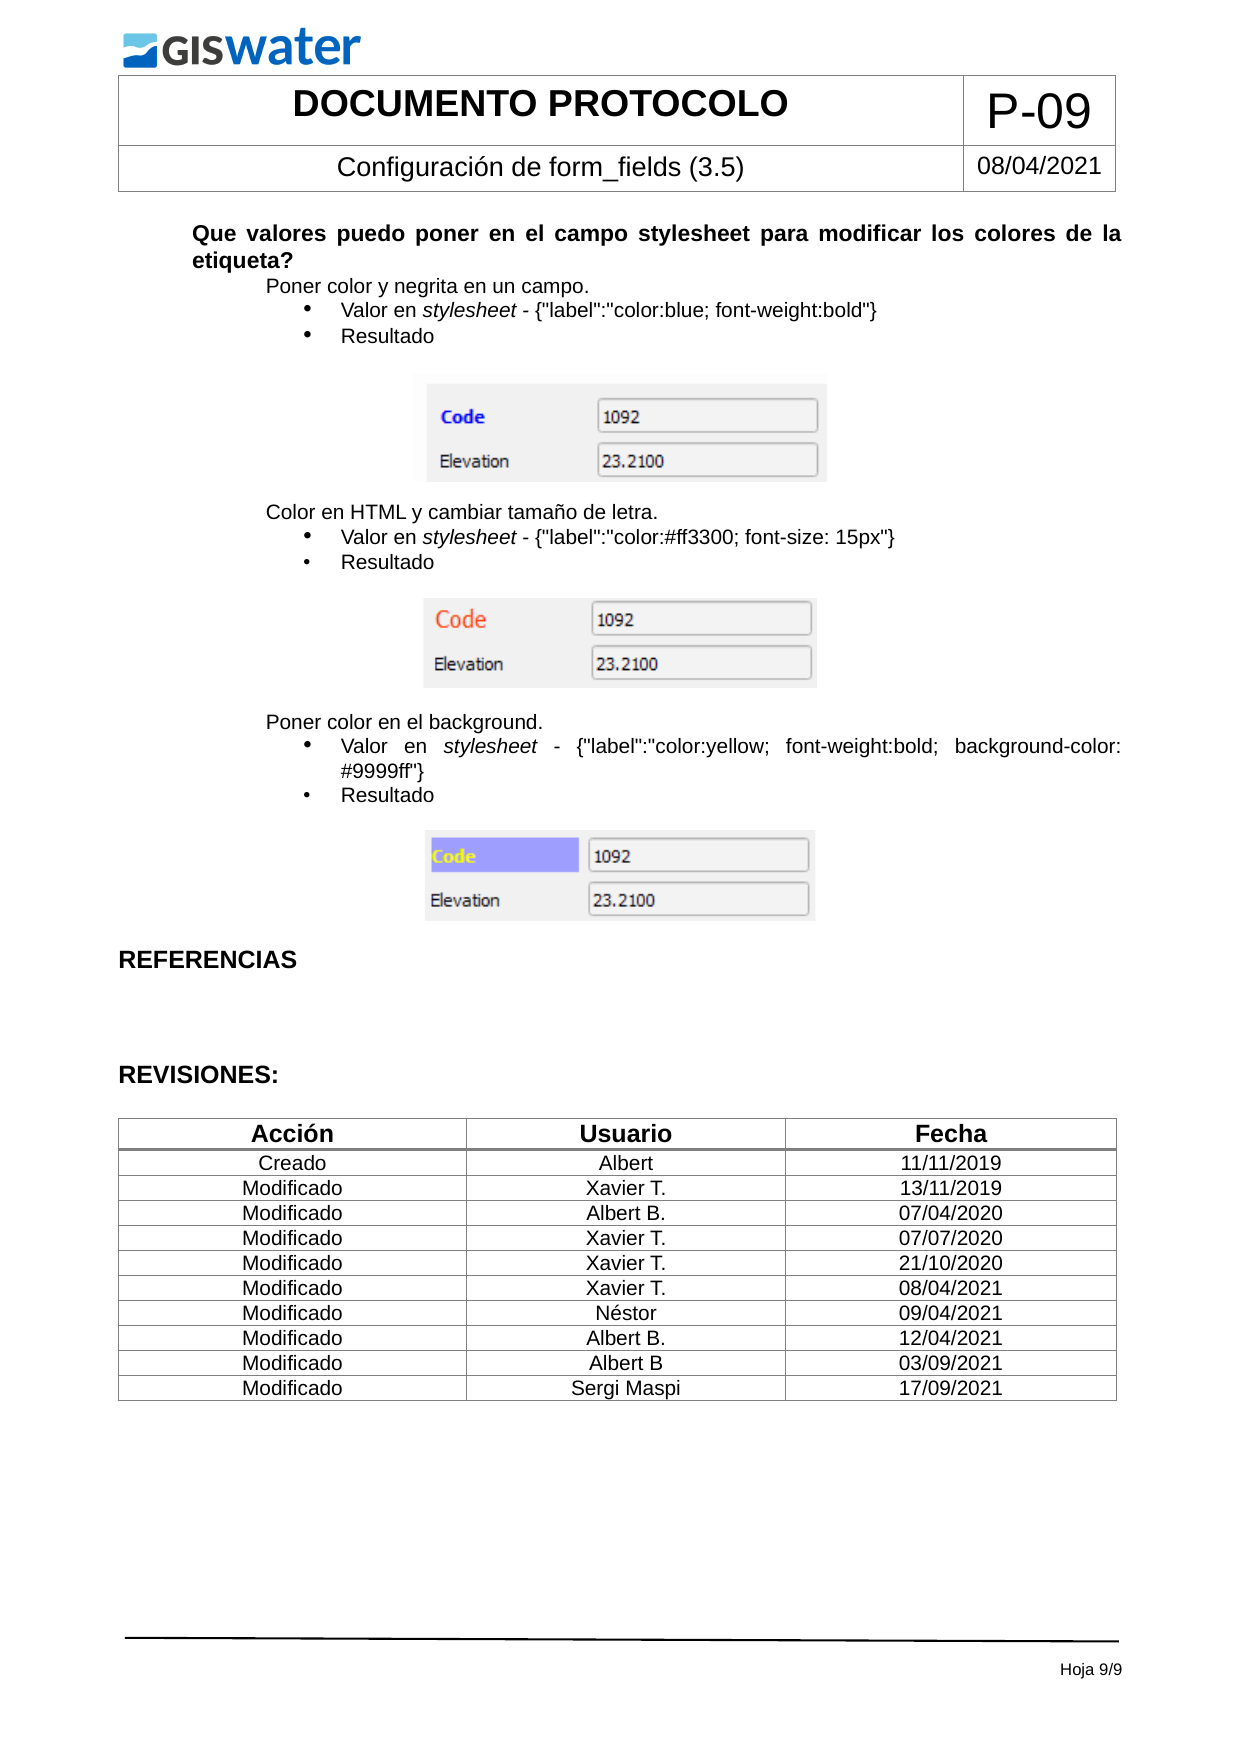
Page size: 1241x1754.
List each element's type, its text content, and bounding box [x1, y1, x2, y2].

list Valor en stylesheet - {"label":"color:yellow; font-weight:bold; background-color: #9999ff"} [303, 733, 1122, 782]
table_cell 09/04/2021 [786, 1301, 1116, 1325]
table_cell Modificado [119, 1301, 466, 1325]
table_cell Modificado [119, 1251, 466, 1275]
table_cell 11/11/2019 [786, 1151, 1116, 1175]
list Resultado [303, 782, 1122, 806]
table_cell Modificado [119, 1326, 466, 1350]
table_cell Xavier T. [467, 1276, 785, 1300]
list Resultado [303, 323, 1122, 348]
table_cell 07/04/2020 [786, 1201, 1116, 1225]
table_cell Albert B. [467, 1201, 785, 1225]
table_cell 21/10/2020 [786, 1251, 1116, 1275]
table_header Fecha [786, 1119, 1116, 1148]
table_cell Modificado [119, 1351, 466, 1375]
table_cell Albert B [467, 1351, 785, 1375]
table_cell Modificado [119, 1201, 466, 1225]
table_cell Modificado [119, 1276, 466, 1300]
list Color en HTML y cambiar tamaño de letra. [266, 500, 1122, 524]
picture [413, 373, 828, 482]
table_cell Modificado [119, 1176, 466, 1200]
picture [424, 830, 816, 921]
list Valor en stylesheet - {"label":"color:#ff3300; font-size: 15px"} [303, 524, 1122, 549]
table_cell Albert [467, 1151, 785, 1175]
table_cell 07/07/2020 [786, 1226, 1116, 1250]
list Que valores puedo poner en el campo stylesheet para modificar los colores de la etiqueta? [192, 220, 1122, 273]
table_cell Modificado [119, 1226, 466, 1250]
table_header Usuario [467, 1119, 785, 1148]
list Poner color y negrita en un campo. [266, 274, 1122, 298]
table_cell 17/09/2021 [786, 1376, 1116, 1400]
picture [119, 23, 365, 72]
table_cell Modificado [119, 1376, 466, 1400]
table_cell Néstor [467, 1301, 785, 1325]
table_cell Albert B. [467, 1326, 785, 1350]
list REVISIONES: [118, 1060, 1122, 1089]
list Resultado [303, 550, 1122, 574]
table_cell 03/09/2021 [786, 1351, 1116, 1375]
table_cell 13/11/2019 [786, 1176, 1116, 1200]
table_cell Xavier T. [467, 1176, 785, 1200]
list Valor en stylesheet - {"label":"color:blue; font-weight:bold"} [303, 298, 1122, 323]
table_cell 08/04/2021 [786, 1276, 1116, 1300]
list REFERENCIAS [118, 945, 1122, 974]
list Poner color en el background. [266, 709, 1122, 733]
table_cell Creado [119, 1151, 466, 1175]
table_cell Xavier T. [467, 1251, 785, 1275]
table_cell Xavier T. [467, 1226, 785, 1250]
table_cell 12/04/2021 [786, 1326, 1116, 1350]
picture [423, 598, 817, 688]
table_header Acción [119, 1119, 466, 1148]
table_cell Sergi Maspi [467, 1376, 785, 1400]
